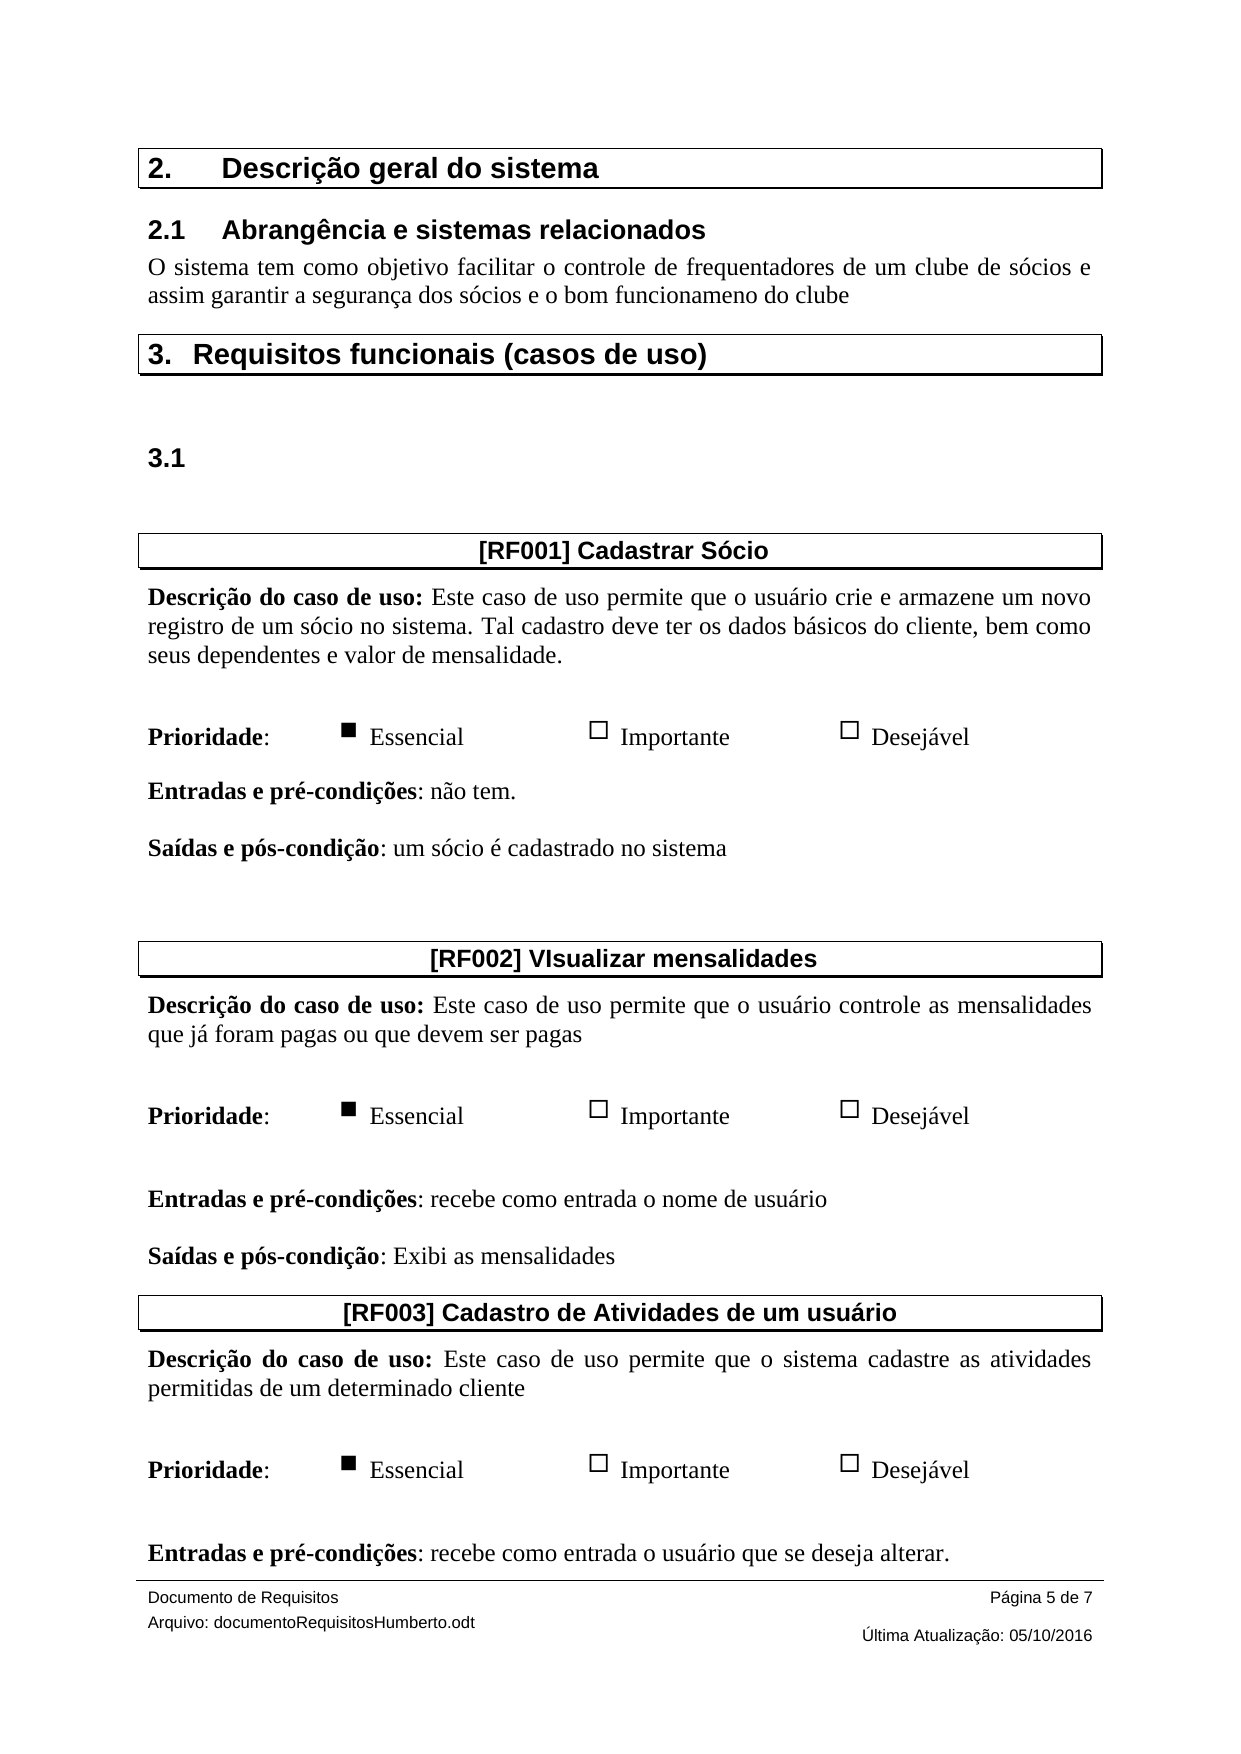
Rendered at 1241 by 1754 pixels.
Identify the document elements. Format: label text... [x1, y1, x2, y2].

table_header Essencial [369, 697, 576, 776]
table_header Prioridade: [136, 1076, 325, 1155]
table_header Importante [620, 1076, 827, 1155]
table_header Desejável [871, 1076, 1015, 1155]
text Descrição do caso de uso: Este caso de uso permite que o usuário crie e armazene um novo registro de um sócio no sistema. Tal cadastro deve ter os dados básicos do cliente, bem como seus dependentes e valor de mensalidade. [148, 582, 1092, 668]
table_header  [576, 1431, 620, 1509]
subtitle [RF002] VIsualizar mensalidades [139, 942, 1101, 975]
table_header Essencial [369, 1076, 576, 1155]
table_header Desejável [871, 1431, 1015, 1509]
text O sistema tem como objetivo facilitar o controle de frequentadores de um clube de sócios e assim garantir a segurança dos sócios e o bom funcionameno do clube [148, 252, 1092, 309]
table_header Essencial [369, 1431, 576, 1509]
text [RF001] Cadastrar Sócio [139, 534, 1101, 567]
table_header  [576, 697, 620, 776]
table_header Desejável [871, 697, 1015, 776]
text Saídas e pós-condição: Exibi as mensalidades [148, 1241, 1092, 1270]
text Entradas e pré-condições: recebe como entrada o usuário que se deseja alterar. [148, 1538, 1092, 1567]
text Entradas e pré-condições: recebe como entrada o nome de usuário [148, 1184, 1092, 1213]
table_header Prioridade: [136, 1431, 325, 1509]
text Descrição do caso de uso: Este caso de uso permite que o sistema cadastre as atividades permitidas de um determinado cliente [148, 1344, 1092, 1402]
table_header  [827, 1431, 871, 1509]
subtitle Requisitos funcionais (casos de uso) [139, 335, 1101, 373]
subtitle Abrangência e sistemas relacionados [148, 214, 1092, 245]
table_header  [325, 1076, 369, 1155]
table_header  [325, 697, 369, 776]
table_header Importante [620, 1431, 827, 1509]
text Descrição do caso de uso: Este caso de uso permite que o usuário controle as mensalidades que já foram pagas ou que devem ser pagas [148, 990, 1092, 1048]
table_header  [325, 1431, 369, 1509]
table_header Importante [620, 697, 827, 776]
text Saídas e pós-condição: um sócio é cadastrado no sistema [148, 833, 1092, 862]
subtitle Descrição geral do sistema [139, 149, 1101, 187]
text Entradas e pré-condições: não tem. [148, 776, 1092, 805]
subtitle [RF003] Cadastro de Atividades de um usuário [139, 1296, 1101, 1329]
table_header Prioridade: [136, 697, 325, 776]
table_header  [827, 697, 871, 776]
table_header  [576, 1076, 620, 1155]
table_header  [827, 1076, 871, 1155]
